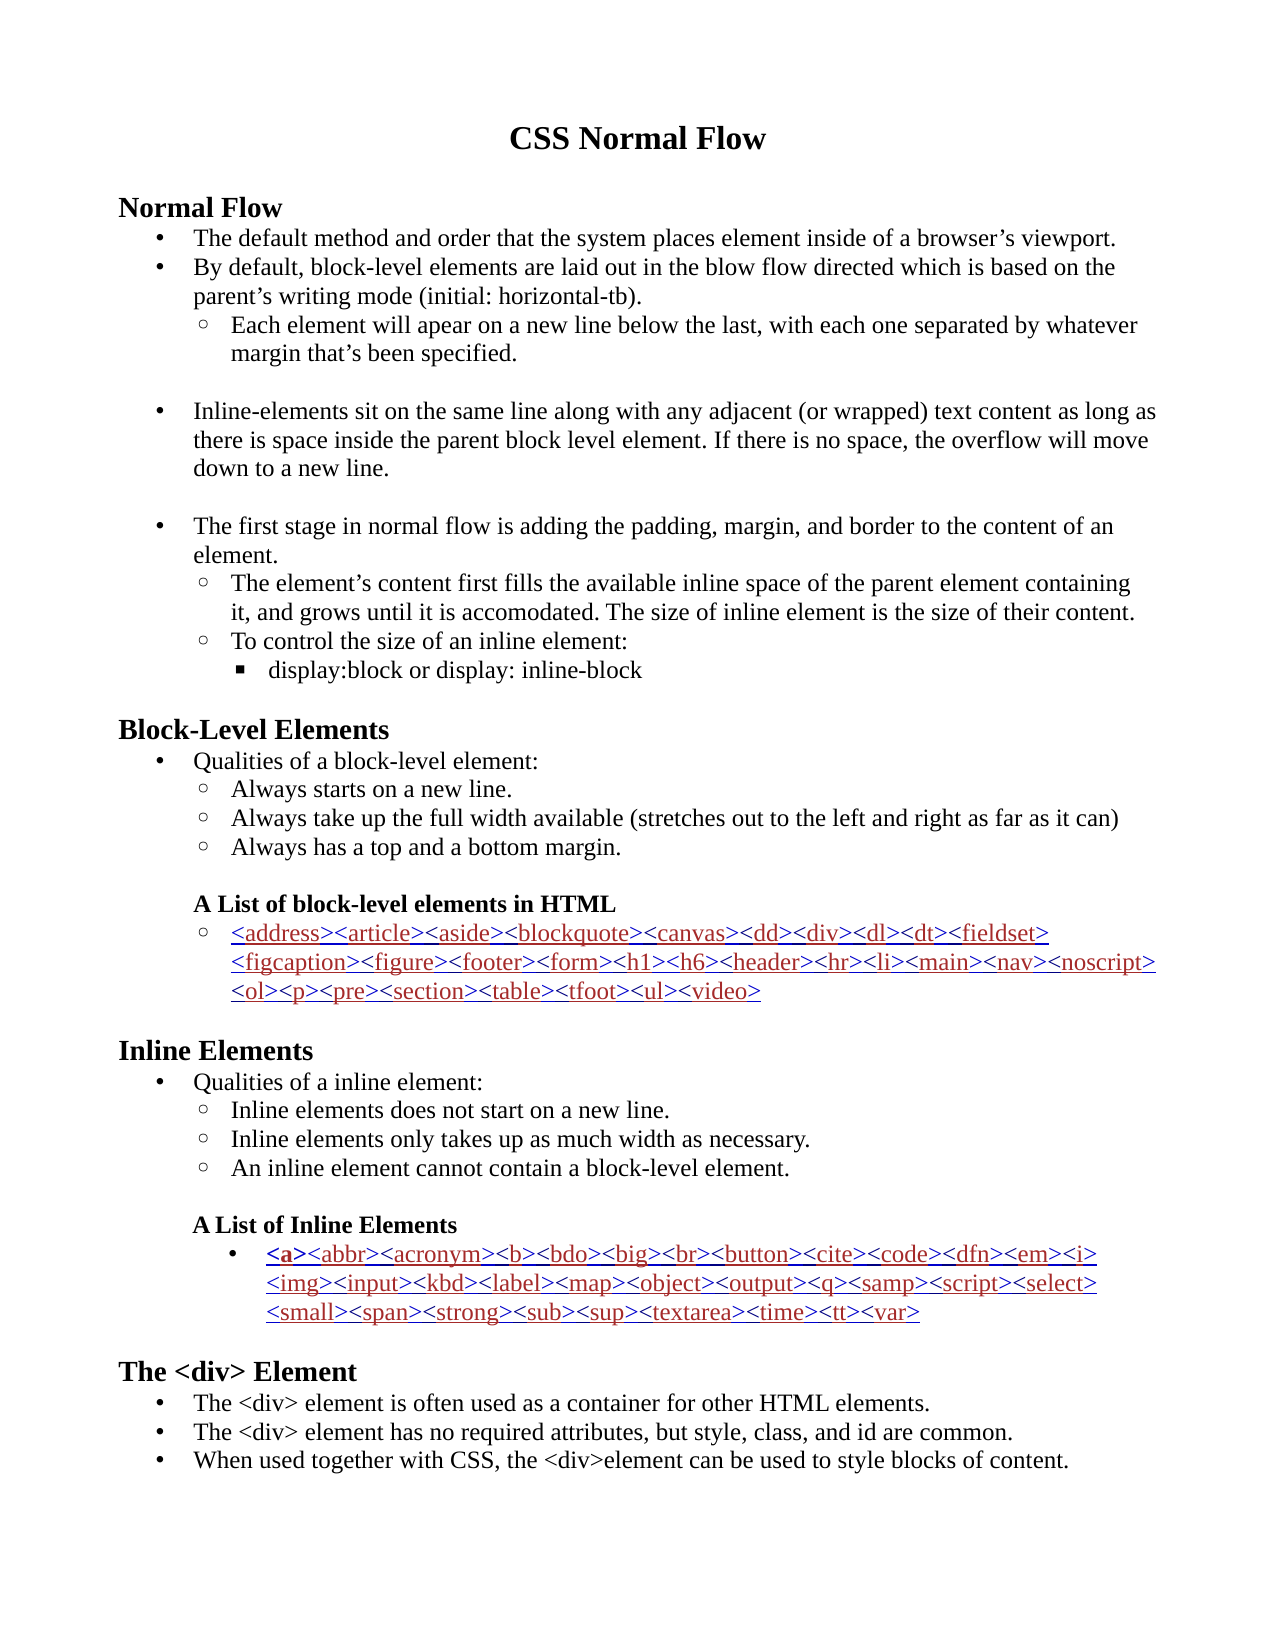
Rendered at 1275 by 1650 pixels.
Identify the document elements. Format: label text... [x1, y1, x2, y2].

list Inline elements does not start on a new line. [193, 1096, 1157, 1124]
text Inline Elements [118, 1033, 1157, 1067]
text Block-Level Elements [118, 712, 1157, 746]
list The first stage in normal flow is adding the padding, margin, and border to the content of an element. [156, 511, 1157, 568]
list Always has a top and a bottom margin. [193, 832, 1157, 861]
list <address><article><aside><blockquote><canvas><dd><div><dl><dt><fieldset> [193, 918, 1157, 947]
list Always take up the full width available (stretches out to the left and right as far as it can) [193, 803, 1157, 832]
list Always starts on a new line. [193, 774, 1157, 803]
text The <div> Element [118, 1354, 1157, 1388]
text Normal Flow [118, 190, 1157, 223]
list <img><input><kbd><label><map><object><output><q><samp><script><select> [228, 1268, 1157, 1297]
list By default, block-level elements are laid out in the blow flow directed which is based on the parent’s writing mode (initial: horizontal-tb). [156, 252, 1157, 310]
text CSS Normal Flow [118, 118, 1157, 156]
list The default method and order that the system places element inside of a browser’s viewport. [156, 223, 1157, 252]
list <figcaption><figure><footer><form><h1><h6><header><hr><li><main><nav><noscript><ol><p><pre><section><table><tfoot><ul><video> [193, 947, 1157, 1004]
list <small><span><strong><sub><sup><textarea><time><tt><var> [228, 1297, 1157, 1326]
list Inline elements only takes up as much width as necessary. [193, 1124, 1157, 1153]
list The <div> element is often used as a container for other HTML elements. [156, 1388, 1157, 1417]
list The <div> element has no required attributes, but style, class, and id are common. [156, 1417, 1157, 1445]
list An inline element cannot contain a block-level element. [193, 1153, 1157, 1182]
list Each element will apear on a new line below the last, with each one separated by whatever margin that’s been specified. [193, 310, 1157, 367]
list The element’s content first fills the available inline space of the parent element containing it, and grows until it is accomodated. The size of inline element is the size of their content. [193, 568, 1157, 626]
text A List of Inline Elements [118, 1211, 1157, 1239]
list <a><abbr><acronym><b><bdo><big><br><button><cite><code><dfn><em><i> [228, 1239, 1157, 1268]
list Qualities of a inline element: [156, 1067, 1157, 1096]
list Inline-elements sit on the same line along with any adjacent (or wrapped) text content as long as there is space inside the parent block level element. If there is no space, the overflow will move down to a new line. [156, 396, 1157, 482]
list A List of block-level elements in HTML [156, 889, 1157, 918]
list display:block or display: inline-block [231, 655, 1157, 683]
list To control the size of an inline element: [193, 626, 1157, 655]
list When used together with CSS, the <div>element can be used to style blocks of content. [156, 1445, 1157, 1474]
list Qualities of a block-level element: [156, 746, 1157, 774]
